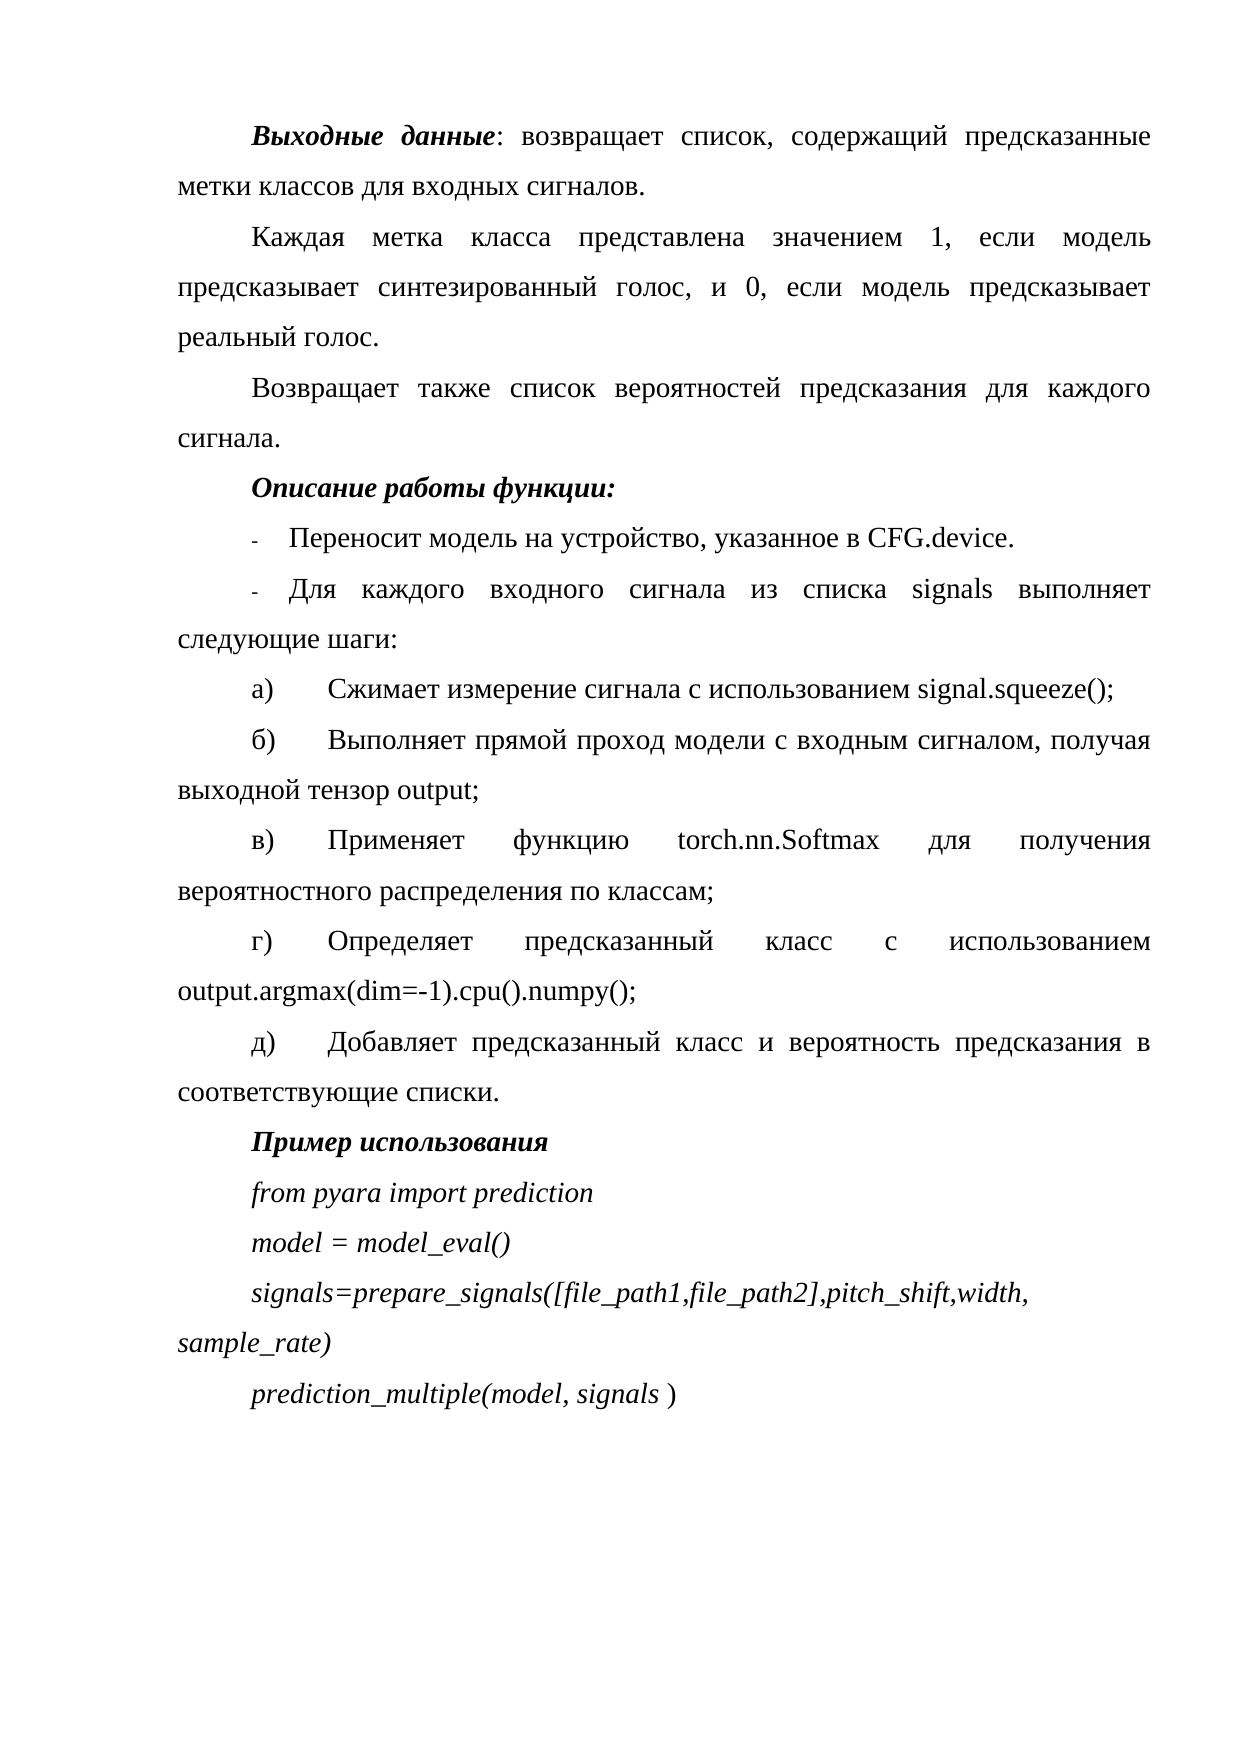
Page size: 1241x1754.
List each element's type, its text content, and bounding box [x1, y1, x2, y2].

text Пример использования [177, 1124, 1152, 1158]
text Возвращает также список вероятностей предсказания для каждого сигнала. [177, 370, 1152, 453]
text Каждая метка класса представлена значением 1, если модель предсказывает синтезированный голос, и 0, если модель предсказывает реальный голос. [177, 219, 1152, 353]
list Применяет функцию torch.nn.Softmax для получения вероятностного распределения по классам; [177, 822, 1152, 906]
list Определяет предсказанный класс с использованием output.argmax(dim=-1).cpu().numpy(); [177, 923, 1152, 1007]
text Описание работы функции: [177, 470, 1152, 504]
list Добавляет предсказанный класс и вероятность предсказания в соответствующие списки. [177, 1024, 1152, 1108]
text Выходные данные: возвращает список, содержащий предсказанные метки классов для входных сигналов. [177, 118, 1152, 202]
list Выполняет прямой проход модели с входным сигналом, получая выходной тензор output; [177, 722, 1152, 806]
list Для каждого входного сигнала из списка signals выполняет следующие шаги: [177, 571, 1152, 655]
text from pyara import prediction [177, 1175, 1152, 1208]
list Переносит модель на устройство, указанное в CFG.device. [177, 521, 1152, 554]
text signals=prepare_signals([file_path1,file_path2],pitch_shift,width, sample_rate) [177, 1275, 1152, 1359]
list Сжимает измерение сигнала с использованием signal.squeeze(); [177, 672, 1152, 705]
text prediction_multiple(model, signals ) [177, 1376, 1152, 1409]
text model = model_eval() [177, 1225, 1152, 1258]
